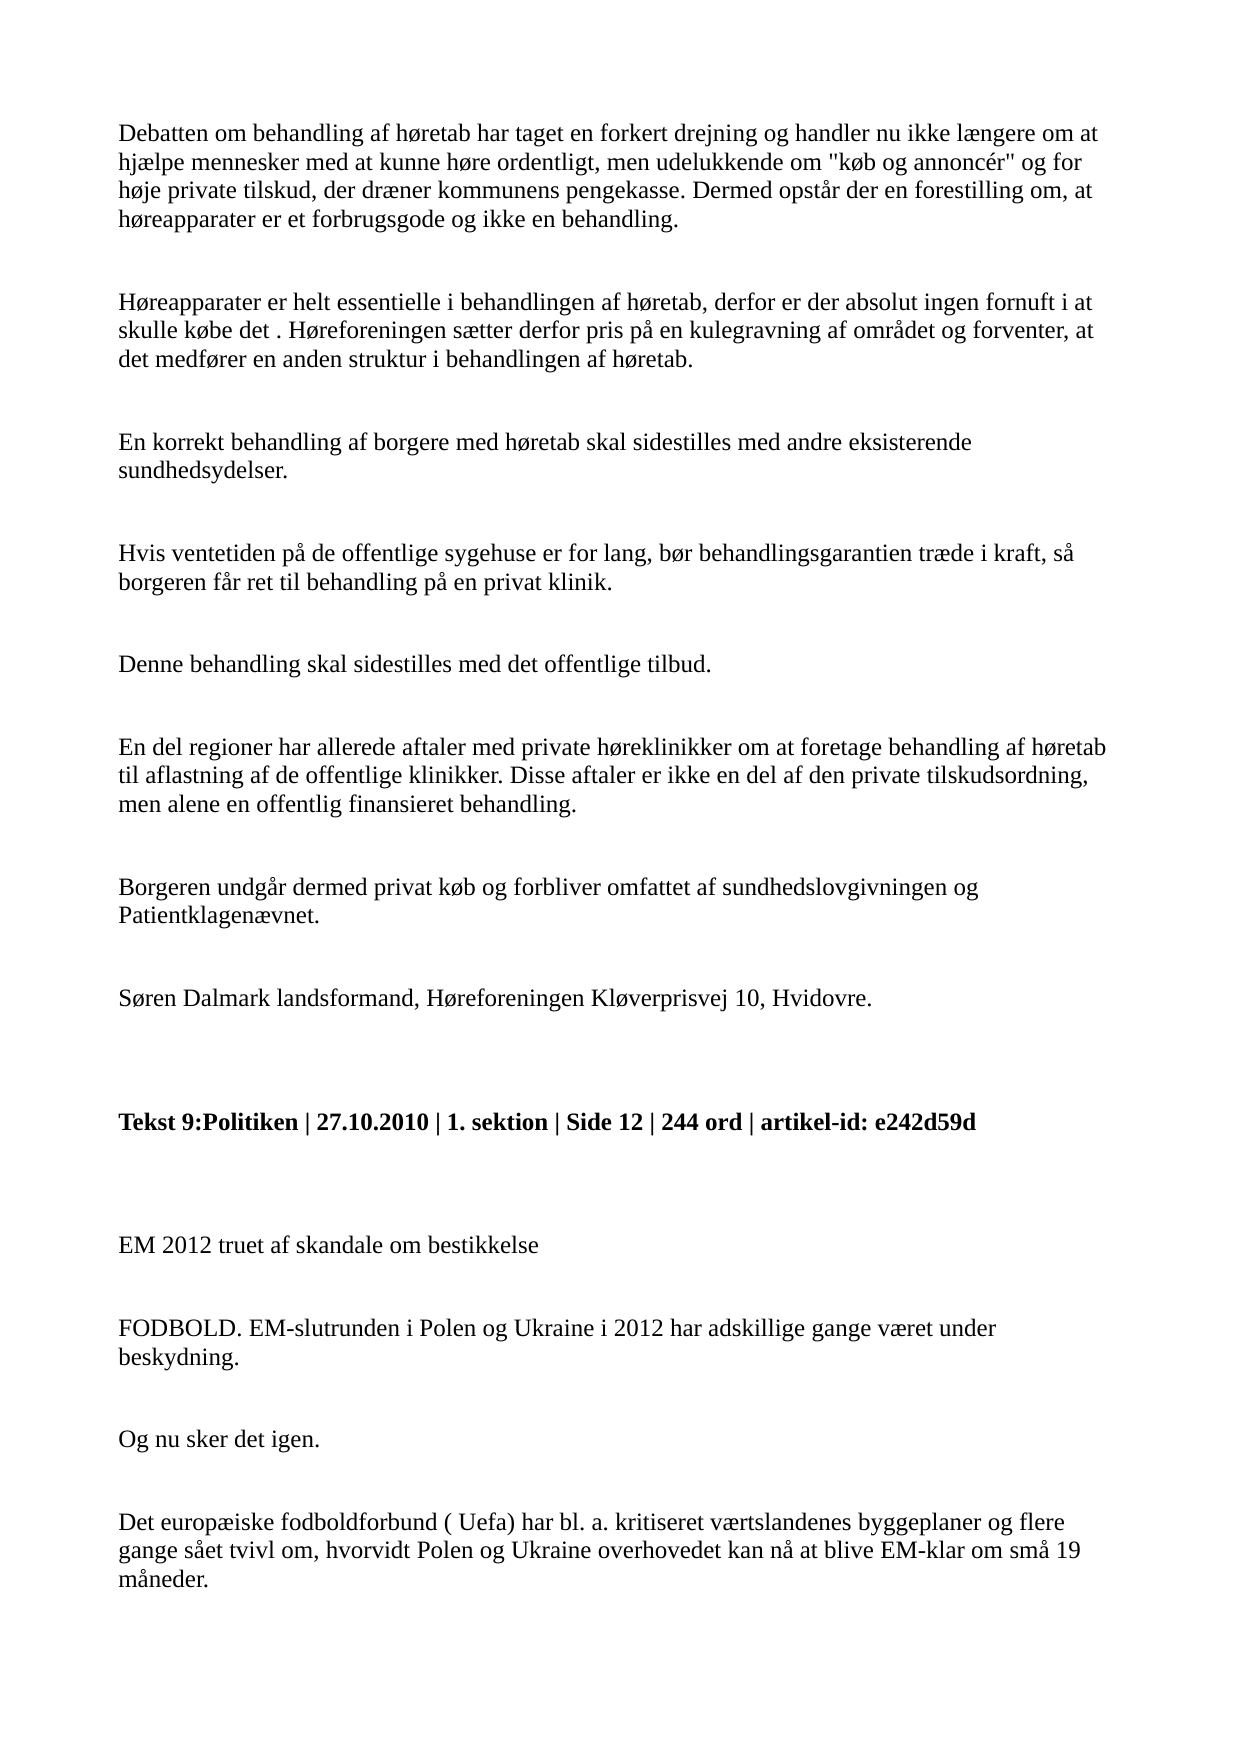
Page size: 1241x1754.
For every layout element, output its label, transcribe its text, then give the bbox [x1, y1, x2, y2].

text EM 2012 truet af skandale om bestikkelse [118, 1231, 1122, 1259]
text Debatten om behandling af høretab har taget en forkert drejning og handler nu ikke længere om at hjælpe mennesker med at kunne høre ordentligt, men udelukkende om "køb og annoncér" og for høje private tilskud, der dræner kommunens pengekasse. Dermed opstår der en forestilling om, at høreapparater er et forbrugsgode og ikke en behandling. [118, 118, 1122, 233]
text Det europæiske fodboldforbund ( Uefa) har bl. a. kritiseret værtslandenes byggeplaner og flere gange sået tvivl om, hvorvidt Polen og Ukraine overhovedet kan nå at blive EM-klar om små 19 måneder. [118, 1507, 1122, 1593]
text Hvis ventetiden på de offentlige sygehuse er for lang, bør behandlingsgarantien træde i kraft, så borgeren får ret til behandling på en privat klinik. [118, 538, 1122, 596]
text Borgeren undgår dermed privat køb og forbliver omfattet af sundhedslovgivningen og Patientklagenævnet. [118, 872, 1122, 929]
text FODBOLD. EM-slutrunden i Polen og Ukraine i 2012 har adskillige gange været under beskydning. [118, 1313, 1122, 1371]
text Denne behandling skal sidestilles med det offentlige tilbud. [118, 649, 1122, 678]
text En korrekt behandling af borgere med høretab skal sidestilles med andre eksisterende sundhedsydelser. [118, 427, 1122, 484]
text Søren Dalmark landsformand, Høreforeningen Kløverprisvej 10, Hvidovre. [118, 983, 1122, 1012]
text Og nu sker det igen. [118, 1424, 1122, 1453]
text En del regioner har allerede aftaler med private høreklinikker om at foretage behandling af høretab til aflastning af de offentlige klinikker. Disse aftaler er ikke en del af den private tilskudsordning, men alene en offentlig finansieret behandling. [118, 732, 1122, 818]
text Tekst 9:Politiken | 27.10.2010 | 1. sektion | Side 12 | 244 ord | artikel-id: e242d59d [118, 1107, 1122, 1136]
text Høreapparater er helt essentielle i behandlingen af høretab, derfor er der absolut ingen fornuft i at skulle købe det . Høreforeningen sætter derfor pris på en kulegravning af området og forventer, at det medfører en anden struktur i behandlingen af høretab. [118, 287, 1122, 373]
